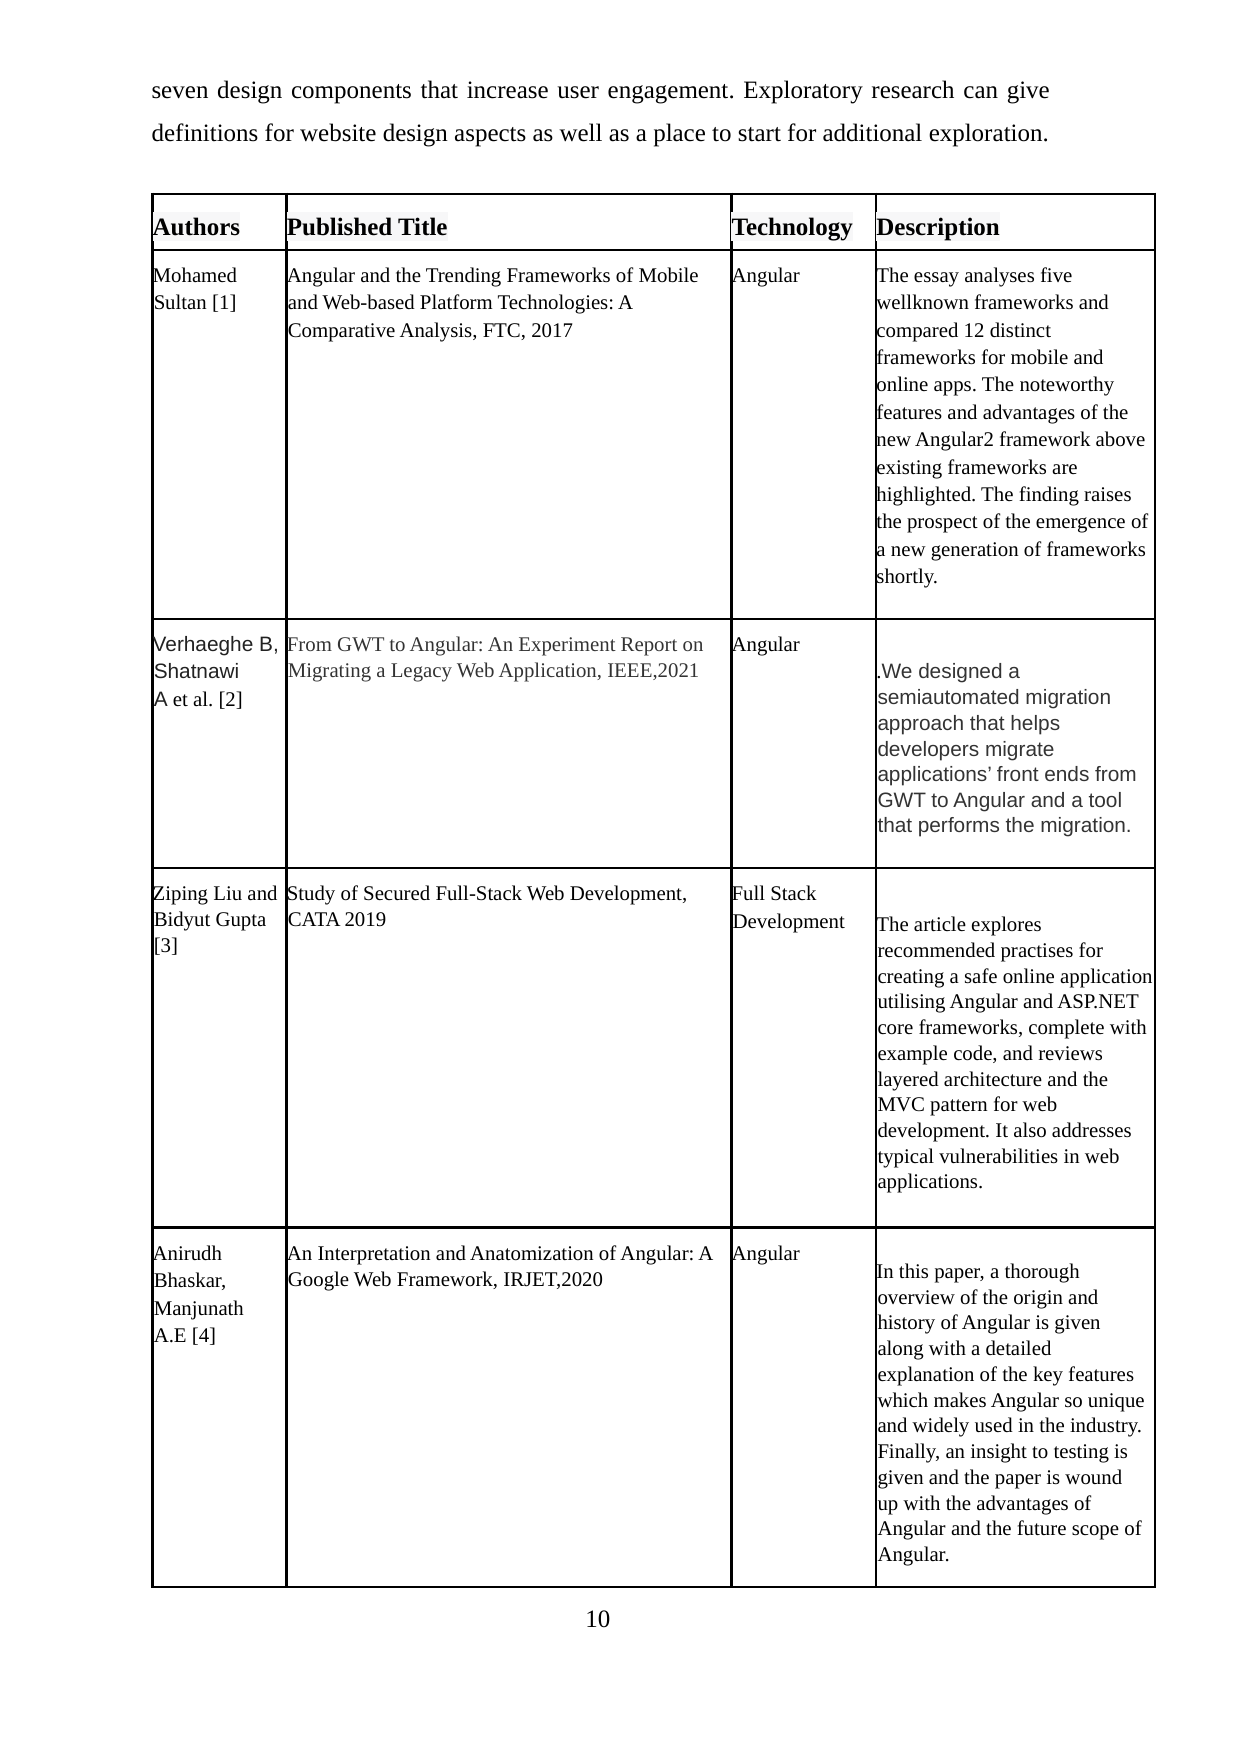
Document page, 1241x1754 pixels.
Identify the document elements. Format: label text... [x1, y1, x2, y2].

table_header Published Title [288, 195, 730, 248]
table_cell An Interpretation and Anatomization of Angular: A Google Web Framework, IRJET,2020 [288, 1229, 730, 1586]
table_cell Angular [733, 620, 875, 867]
table_header Authors [154, 195, 285, 248]
table_cell Verhaeghe B, Shatnawi A et al. [2] [154, 620, 285, 867]
text seven design components that increase user engagement. Exploratory research can give definitions for website design aspects as well as a place to start for additional exploration. [151, 75, 1051, 147]
table_header Description [877, 195, 1154, 248]
table_cell Ziping Liu and Bidyut Gupta [3] [154, 869, 285, 1226]
table_cell Angular and the Trending Frameworks of Mobile and Web-based Platform Technologies: A Comparative Analysis, FTC, 2017 [288, 251, 730, 618]
table_cell In this paper, a thorough overview of the origin and history of Angular is given along with a detailed explanation of the key features which makes Angular so unique and widely used in the industry. Finally, an insight to testing is given and the paper is wound up with the advantages of Angular and the future scope of Angular. [877, 1229, 1154, 1586]
table_cell The essay analyses five wellknown frameworks and compared 12 distinct frameworks for mobile and online apps. The noteworthy features and advantages of the new Angular2 framework above existing frameworks are highlighted. The finding raises the prospect of the emergence of a new generation of frameworks shortly. [877, 251, 1154, 618]
table_cell Mohamed Sultan [1] [154, 251, 285, 618]
table_cell From GWT to Angular: An Experiment Report on Migrating a Legacy Web Application, IEEE,2021 [288, 620, 730, 867]
table_cell Full Stack Development [733, 869, 875, 1226]
table_cell Angular [733, 251, 875, 618]
table_cell The article explores recommended practises for creating a safe online application utilising Angular and ASP.NET core frameworks, complete with example code, and reviews layered architecture and the MVC pattern for web development. It also addresses typical vulnerabilities in web applications. [877, 869, 1154, 1226]
table_header Technology [733, 195, 875, 248]
table_cell Angular [733, 1229, 875, 1586]
table_cell .We designed a semiautomated migration approach that helps developers migrate applications’ front ends from GWT to Angular and a tool that performs the migration. [877, 620, 1154, 867]
table_cell Anirudh Bhaskar, Manjunath A.E [4] [154, 1229, 285, 1586]
table_cell Study of Secured Full-Stack Web Development, CATA 2019 [288, 869, 730, 1226]
